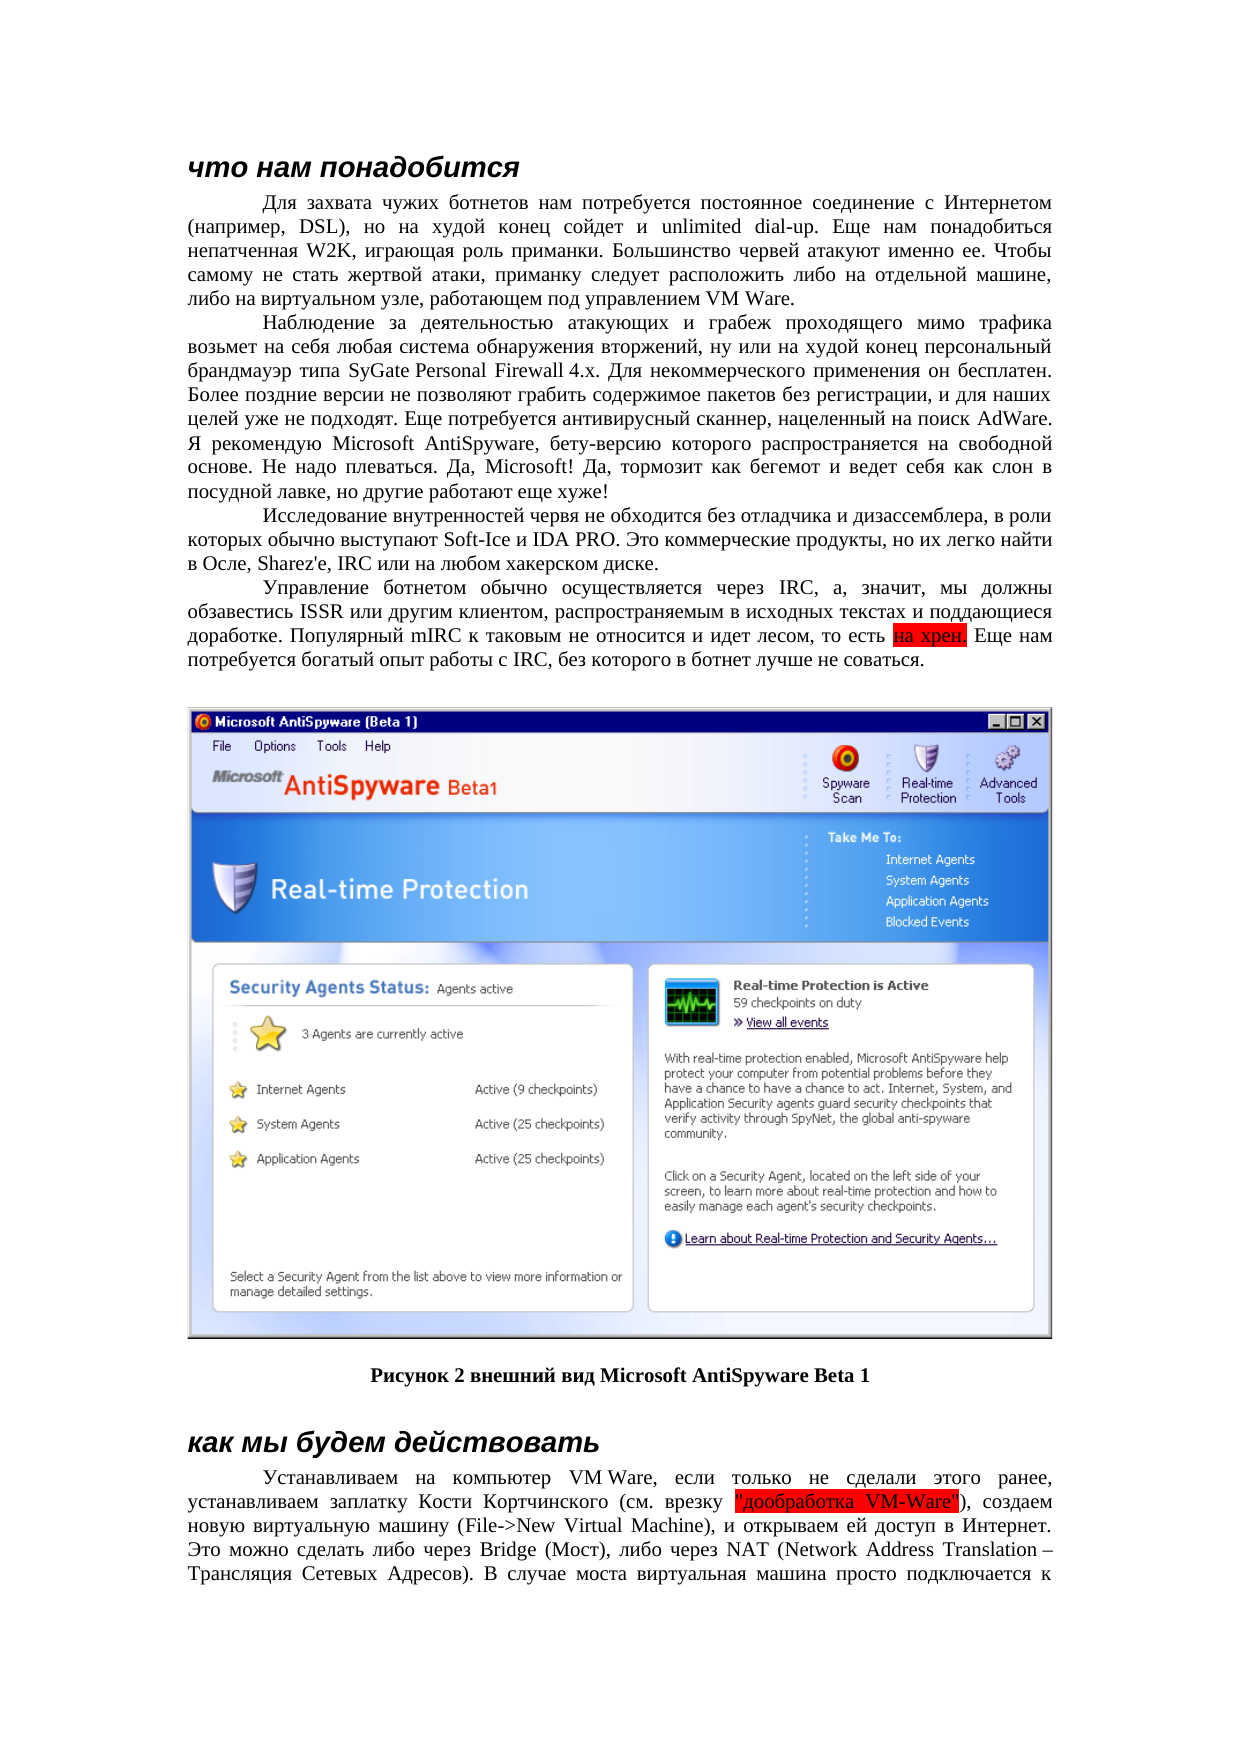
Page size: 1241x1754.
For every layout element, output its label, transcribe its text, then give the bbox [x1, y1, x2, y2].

text Для захвата чужих ботнетов нам потребуется постоянное соединение с Интернетом (например, DSL), но на худой конец сойдет и unlimited dial-up. Еще нам понадобиться непатченная W2K, играющая роль приманки. Большинство червей атакуют именно ее. Чтобы самому не стать жертвой атаки, приманку следует расположить либо на отдельной машине, либо на виртуальном узле, работающем под управлением VM Ware. [187, 190, 1053, 310]
text Управление ботнетом обычно осуществляется через IRC, а, значит, мы должны обзавестись ISSR или другим клиентом, распространяемым в исходных текстах и поддающиеся доработке. Популярный mIRC к таковым не относится и идет лесом, то есть на хрен. Еще нам потребуется богатый опыт работы с IRC, без которого в ботнет лучше не соваться. [187, 575, 1053, 671]
subtitle как мы будем действовать [187, 1425, 1053, 1458]
text Рисунок 2 внешний вид Microsoft AntiSpyware Beta 1 [187, 1363, 1053, 1387]
text Наблюдение за деятельностью атакующих и грабеж проходящего мимо трафика возьмет на себя любая система обнаружения вторжений, ну или на худой конец персональный брандмауэр типа SyGate Personal Firewall 4.х. Для некоммерческого применения он бесплатен. Более поздние версии не позволяют грабить содержимое пакетов без регистрации, и для наших целей уже не подходят. Еще потребуется антивирусный сканнер, нацеленный на поиск AdWare. Я рекомендую Microsoft AntiSpyware, бету-версию которого распространяется на свободной основе. Не надо плеваться. Да, Microsoft! Да, тормозит как бегемот и ведет себя как слон в посудной лавке, но другие работают еще хуже! [187, 310, 1053, 503]
picture [187, 707, 1053, 1339]
text Исследование внутренностей червя не обходится без отладчика и дизассемблера, в роли которых обычно выступают Soft-Ice и IDA PRO. Это коммерческие продукты, но их легко найти в Осле, Sharez'е, IRC или на любом хакерском диске. [187, 503, 1053, 575]
text Устанавливаем на компьютер VM Ware, если только не сделали этого ранее, устанавливаем заплатку Кости Кортчинского (см. врезку "дообработка VM-Ware"), создаем новую виртуальную машину (File->New Virtual Machine), и открываем ей доступ в Интернет. Это можно сделать либо через Bridge (Мост), либо через NAT (Network Address Translation – Трансляция Сетевых Адресов). В случае моста виртуальная машина просто подключается к [187, 1464, 1053, 1585]
subtitle что нам понадобится [187, 150, 1053, 183]
